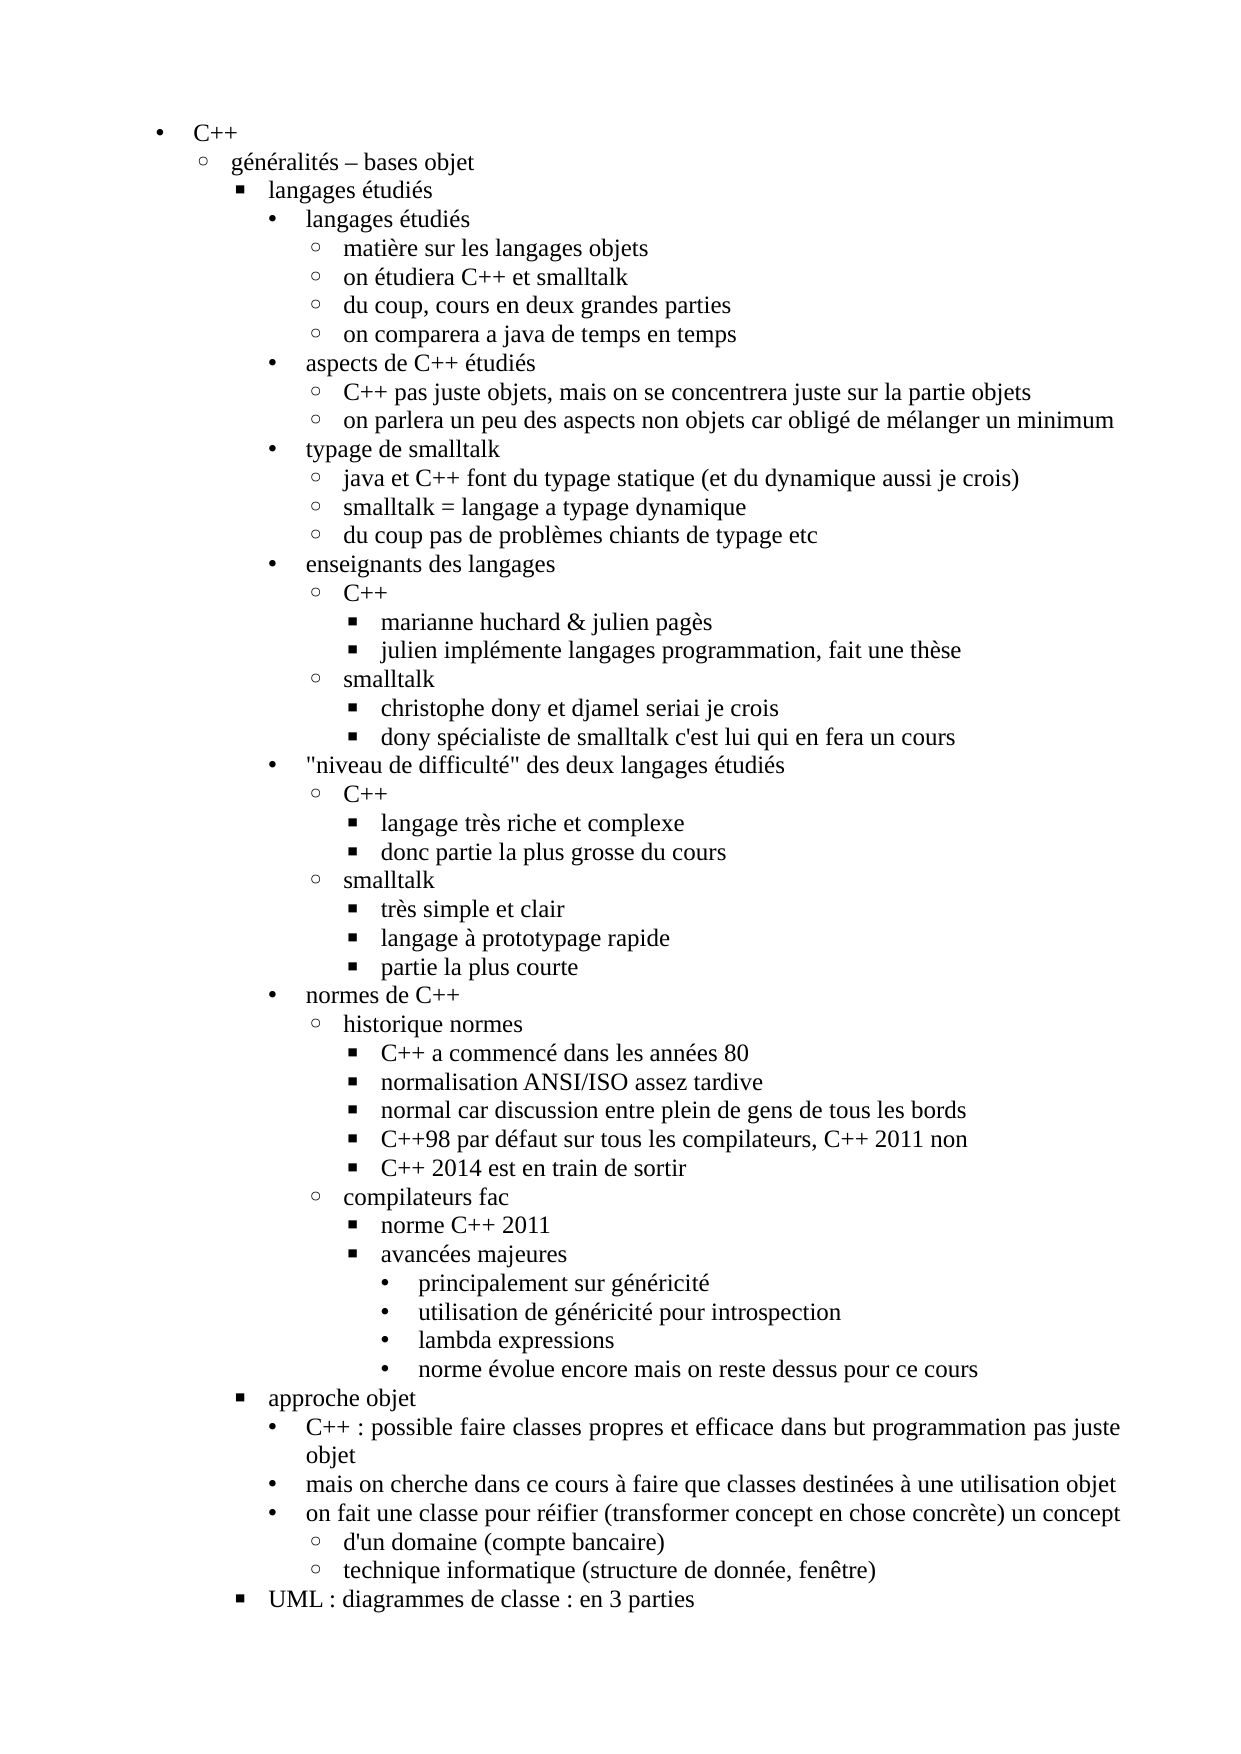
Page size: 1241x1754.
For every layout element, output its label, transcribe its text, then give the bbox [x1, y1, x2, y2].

list principalement sur généricité [381, 1268, 1122, 1297]
list C++ [156, 118, 1122, 147]
list normal car discussion entre plein de gens de tous les bords [343, 1096, 1122, 1124]
list approche objet [231, 1383, 1122, 1412]
list aspects de C++ étudiés [268, 348, 1122, 377]
list utilisation de généricité pour introspection [381, 1297, 1122, 1326]
list partie la plus courte [343, 952, 1122, 981]
list christophe dony et djamel seriai je crois [343, 693, 1122, 722]
list on fait une classe pour réifier (transformer concept en chose concrète) un concept [268, 1498, 1122, 1527]
list C++ [306, 578, 1122, 607]
list compilateurs fac [306, 1182, 1122, 1211]
list on étudiera C++ et smalltalk [306, 262, 1122, 291]
list smalltalk [306, 866, 1122, 894]
list langage à prototypage rapide [343, 923, 1122, 952]
list normes de C++ [268, 981, 1122, 1009]
list du coup, cours en deux grandes parties [306, 291, 1122, 319]
list langage très riche et complexe [343, 808, 1122, 837]
list C++ 2014 est en train de sortir [343, 1153, 1122, 1182]
list langages étudiés [268, 204, 1122, 233]
list smalltalk = langage a typage dynamique [306, 492, 1122, 521]
list matière sur les langages objets [306, 233, 1122, 262]
list langages étudiés [231, 176, 1122, 204]
list on comparera a java de temps en temps [306, 319, 1122, 348]
list julien implémente langages programmation, fait une thèse [343, 636, 1122, 664]
list C++ : possible faire classes propres et efficace dans but programmation pas juste objet [268, 1412, 1122, 1469]
list "niveau de difficulté" des deux langages étudiés [268, 751, 1122, 779]
list très simple et clair [343, 894, 1122, 923]
list d'un domaine (compte bancaire) [306, 1527, 1122, 1556]
list marianne huchard & julien pagès [343, 607, 1122, 636]
list technique informatique (structure de donnée, fenêtre) [306, 1556, 1122, 1584]
list dony spécialiste de smalltalk c'est lui qui en fera un cours [343, 722, 1122, 751]
list généralités – bases objet [193, 147, 1122, 176]
list norme évolue encore mais on reste dessus pour ce cours [381, 1354, 1122, 1383]
list on parlera un peu des aspects non objets car obligé de mélanger un minimum [306, 406, 1122, 434]
list norme C++ 2011 [343, 1211, 1122, 1239]
list enseignants des langages [268, 549, 1122, 578]
list normalisation ANSI/ISO assez tardive [343, 1067, 1122, 1096]
list UML : diagrammes de classe : en 3 parties [231, 1584, 1122, 1613]
list du coup pas de problèmes chiants de typage etc [306, 521, 1122, 549]
list avancées majeures [343, 1239, 1122, 1268]
list lambda expressions [381, 1326, 1122, 1354]
list smalltalk [306, 664, 1122, 693]
list mais on cherche dans ce cours à faire que classes destinées à une utilisation objet [268, 1469, 1122, 1498]
list typage de smalltalk [268, 434, 1122, 463]
list java et C++ font du typage statique (et du dynamique aussi je crois) [306, 463, 1122, 492]
list donc partie la plus grosse du cours [343, 837, 1122, 866]
list C++ a commencé dans les années 80 [343, 1038, 1122, 1067]
list C++98 par défaut sur tous les compilateurs, C++ 2011 non [343, 1124, 1122, 1153]
list C++ [306, 779, 1122, 808]
list historique normes [306, 1009, 1122, 1038]
list C++ pas juste objets, mais on se concentrera juste sur la partie objets [306, 377, 1122, 406]
